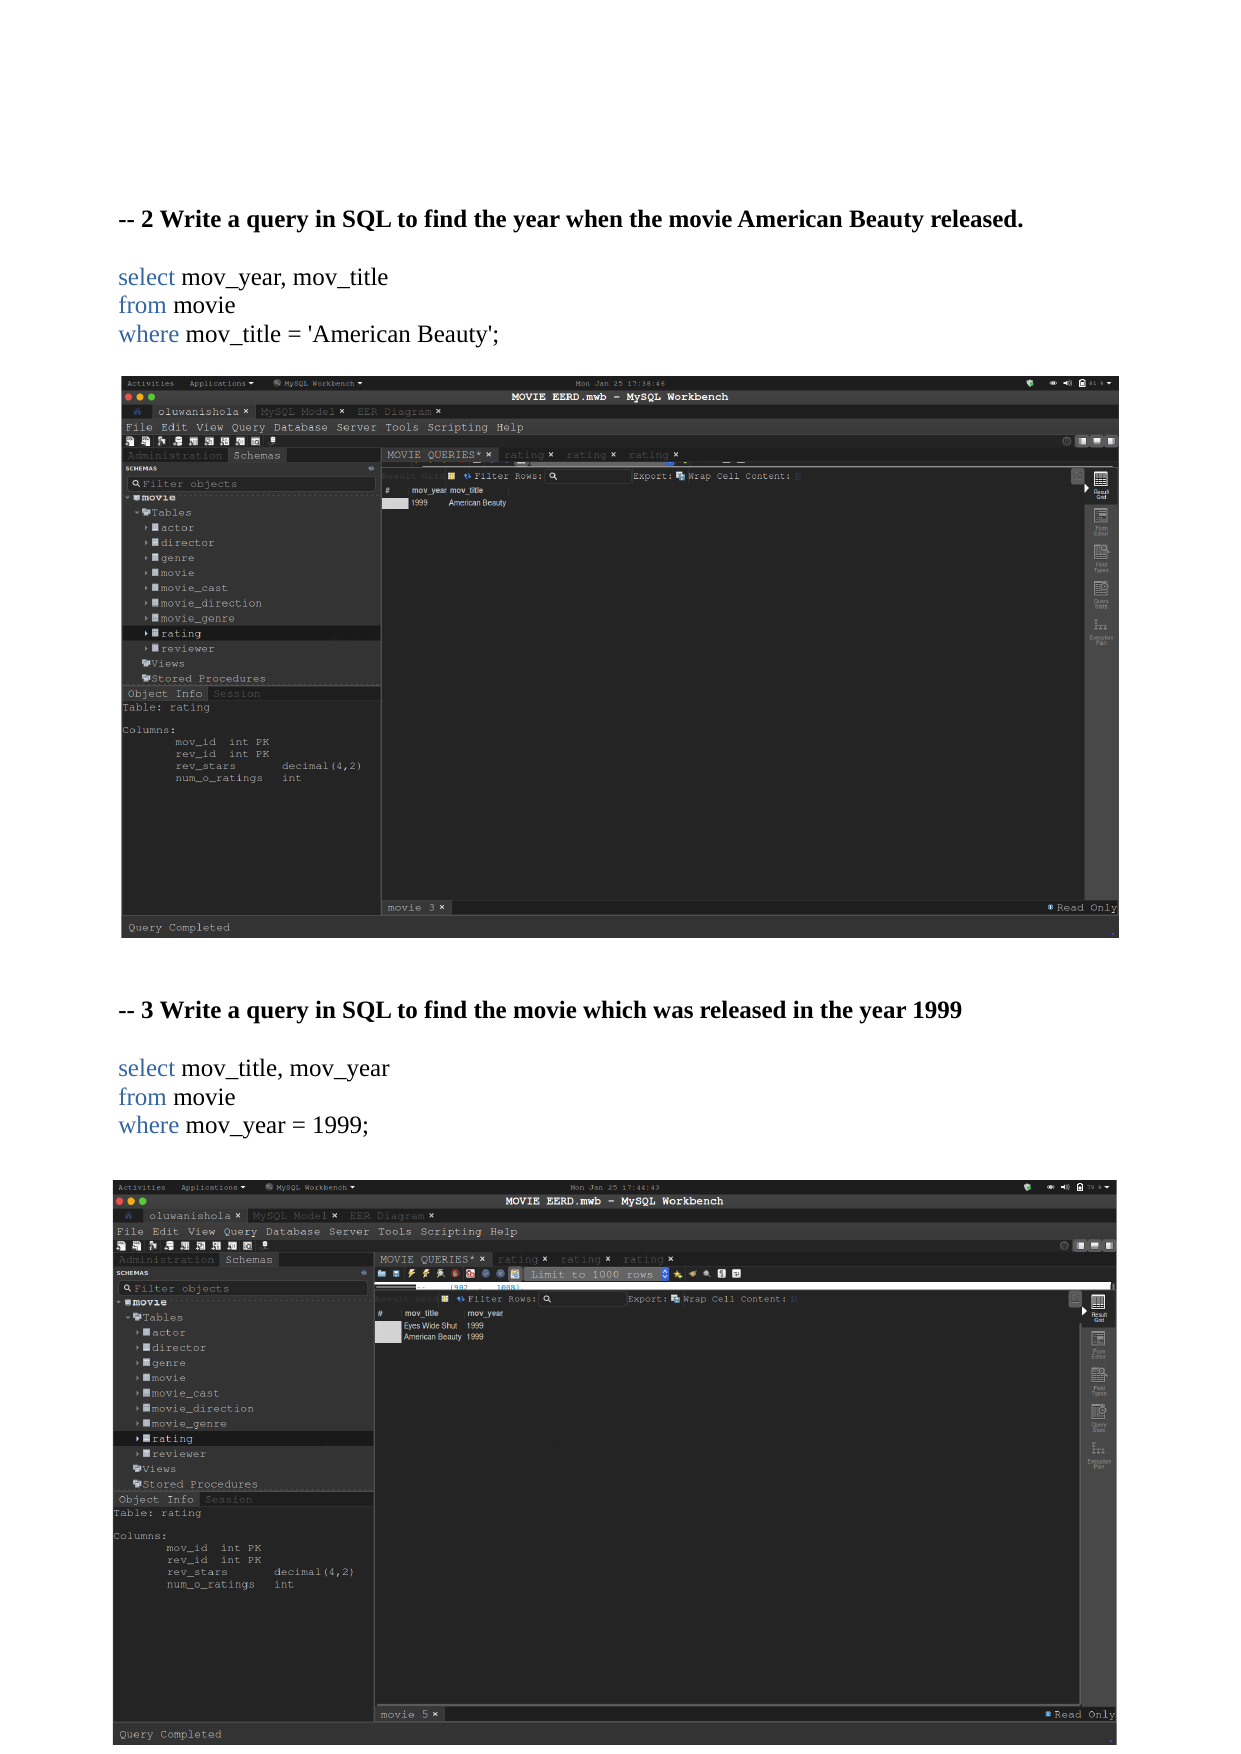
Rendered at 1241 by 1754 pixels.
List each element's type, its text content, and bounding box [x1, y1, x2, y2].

text from movie [118, 1082, 1122, 1111]
text -- 2 Write a query in SQL to find the year when the movie American Beauty released. [118, 204, 1122, 233]
text where mov_year = 1999; [118, 1111, 1122, 1139]
text from movie [118, 291, 1122, 319]
text select mov_title, mov_year [118, 1053, 1122, 1082]
text -- 3 Write a query in SQL to find the movie which was released in the year 1999 [118, 996, 1122, 1024]
text where mov_title = 'American Beauty'; [118, 319, 1122, 348]
picture [121, 376, 1119, 938]
picture [112, 1180, 1117, 1745]
text select mov_year, mov_title [118, 262, 1122, 291]
